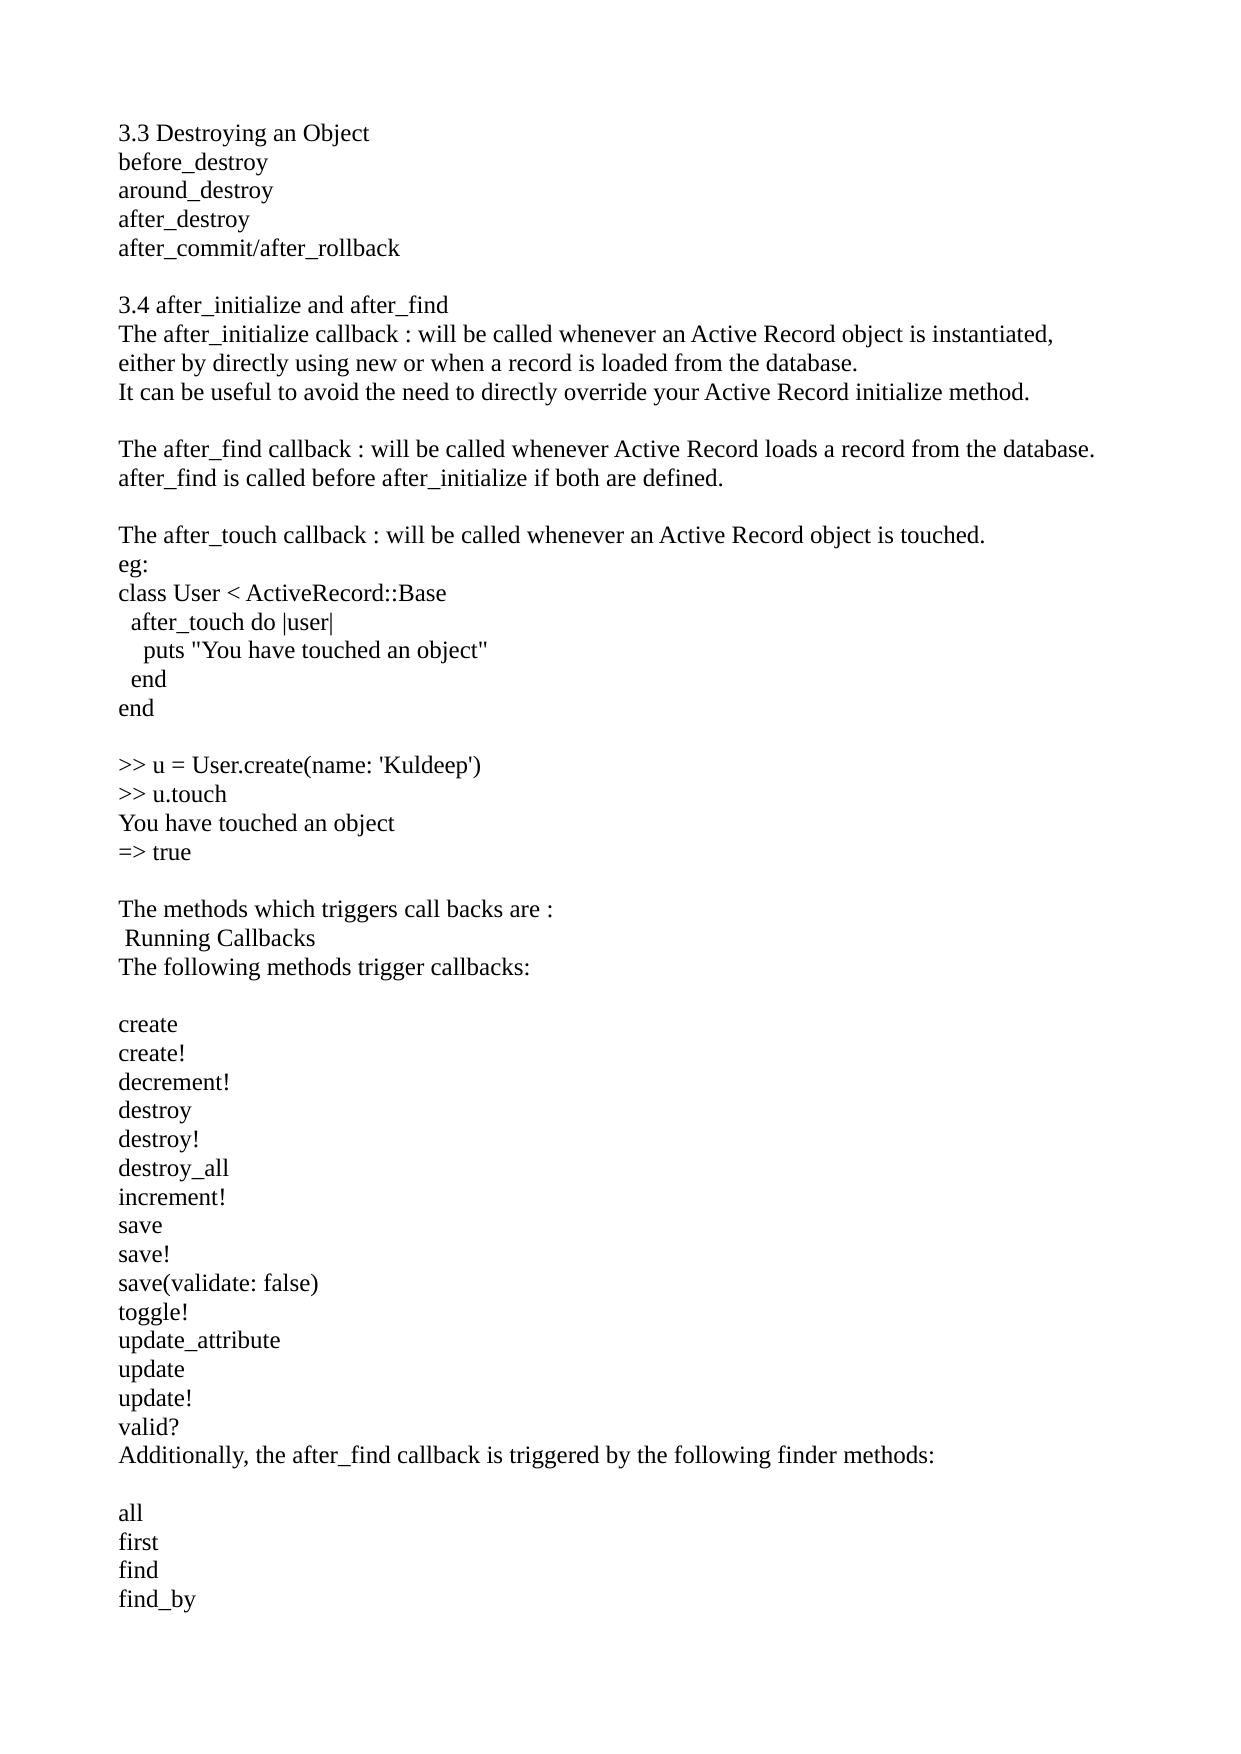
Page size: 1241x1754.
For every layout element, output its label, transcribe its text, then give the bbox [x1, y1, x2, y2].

text find_by [118, 1584, 1122, 1613]
text save(validate: false) [118, 1268, 1122, 1297]
text after_destroy [118, 204, 1122, 233]
text Additionally, the after_find callback is triggered by the following finder methods: [118, 1441, 1122, 1469]
text valid? [118, 1412, 1122, 1441]
text around_destroy [118, 176, 1122, 204]
text update_attribute [118, 1326, 1122, 1354]
text The after_touch callback : will be called whenever an Active Record object is touched. [118, 521, 1122, 549]
text >> u = User.create(name: 'Kuldeep') [118, 751, 1122, 779]
text => true [118, 837, 1122, 866]
text create! [118, 1038, 1122, 1067]
text update! [118, 1383, 1122, 1412]
text find [118, 1556, 1122, 1584]
text end [118, 693, 1122, 722]
text 3.3 Destroying an Object [118, 118, 1122, 147]
text eg: [118, 549, 1122, 578]
text destroy [118, 1096, 1122, 1124]
text save [118, 1211, 1122, 1239]
text toggle! [118, 1297, 1122, 1326]
text >> u.touch [118, 779, 1122, 808]
text The after_find callback : will be called whenever Active Record loads a record from the database. [118, 434, 1122, 463]
text first [118, 1527, 1122, 1556]
text You have touched an object [118, 808, 1122, 837]
text 3.4 after_initialize and after_find [118, 291, 1122, 319]
text Running Callbacks [118, 923, 1122, 952]
text after_commit/after_rollback [118, 233, 1122, 262]
text The after_initialize callback : will be called whenever an Active Record object is instantiated, [118, 319, 1122, 348]
text The methods which triggers call backs are : [118, 894, 1122, 923]
text end [118, 664, 1122, 693]
text save! [118, 1239, 1122, 1268]
text destroy! [118, 1124, 1122, 1153]
text after_touch do |user| [118, 607, 1122, 636]
text increment! [118, 1182, 1122, 1211]
text decrement! [118, 1067, 1122, 1096]
text create [118, 1009, 1122, 1038]
text before_destroy [118, 147, 1122, 176]
text update [118, 1354, 1122, 1383]
text either by directly using new or when a record is loaded from the database. [118, 348, 1122, 377]
text after_find is called before after_initialize if both are defined. [118, 463, 1122, 492]
text puts "You have touched an object" [118, 636, 1122, 664]
text class User < ActiveRecord::Base [118, 578, 1122, 607]
text all [118, 1498, 1122, 1527]
text The following methods trigger callbacks: [118, 952, 1122, 981]
text destroy_all [118, 1153, 1122, 1182]
text It can be useful to avoid the need to directly override your Active Record initialize method. [118, 377, 1122, 406]
